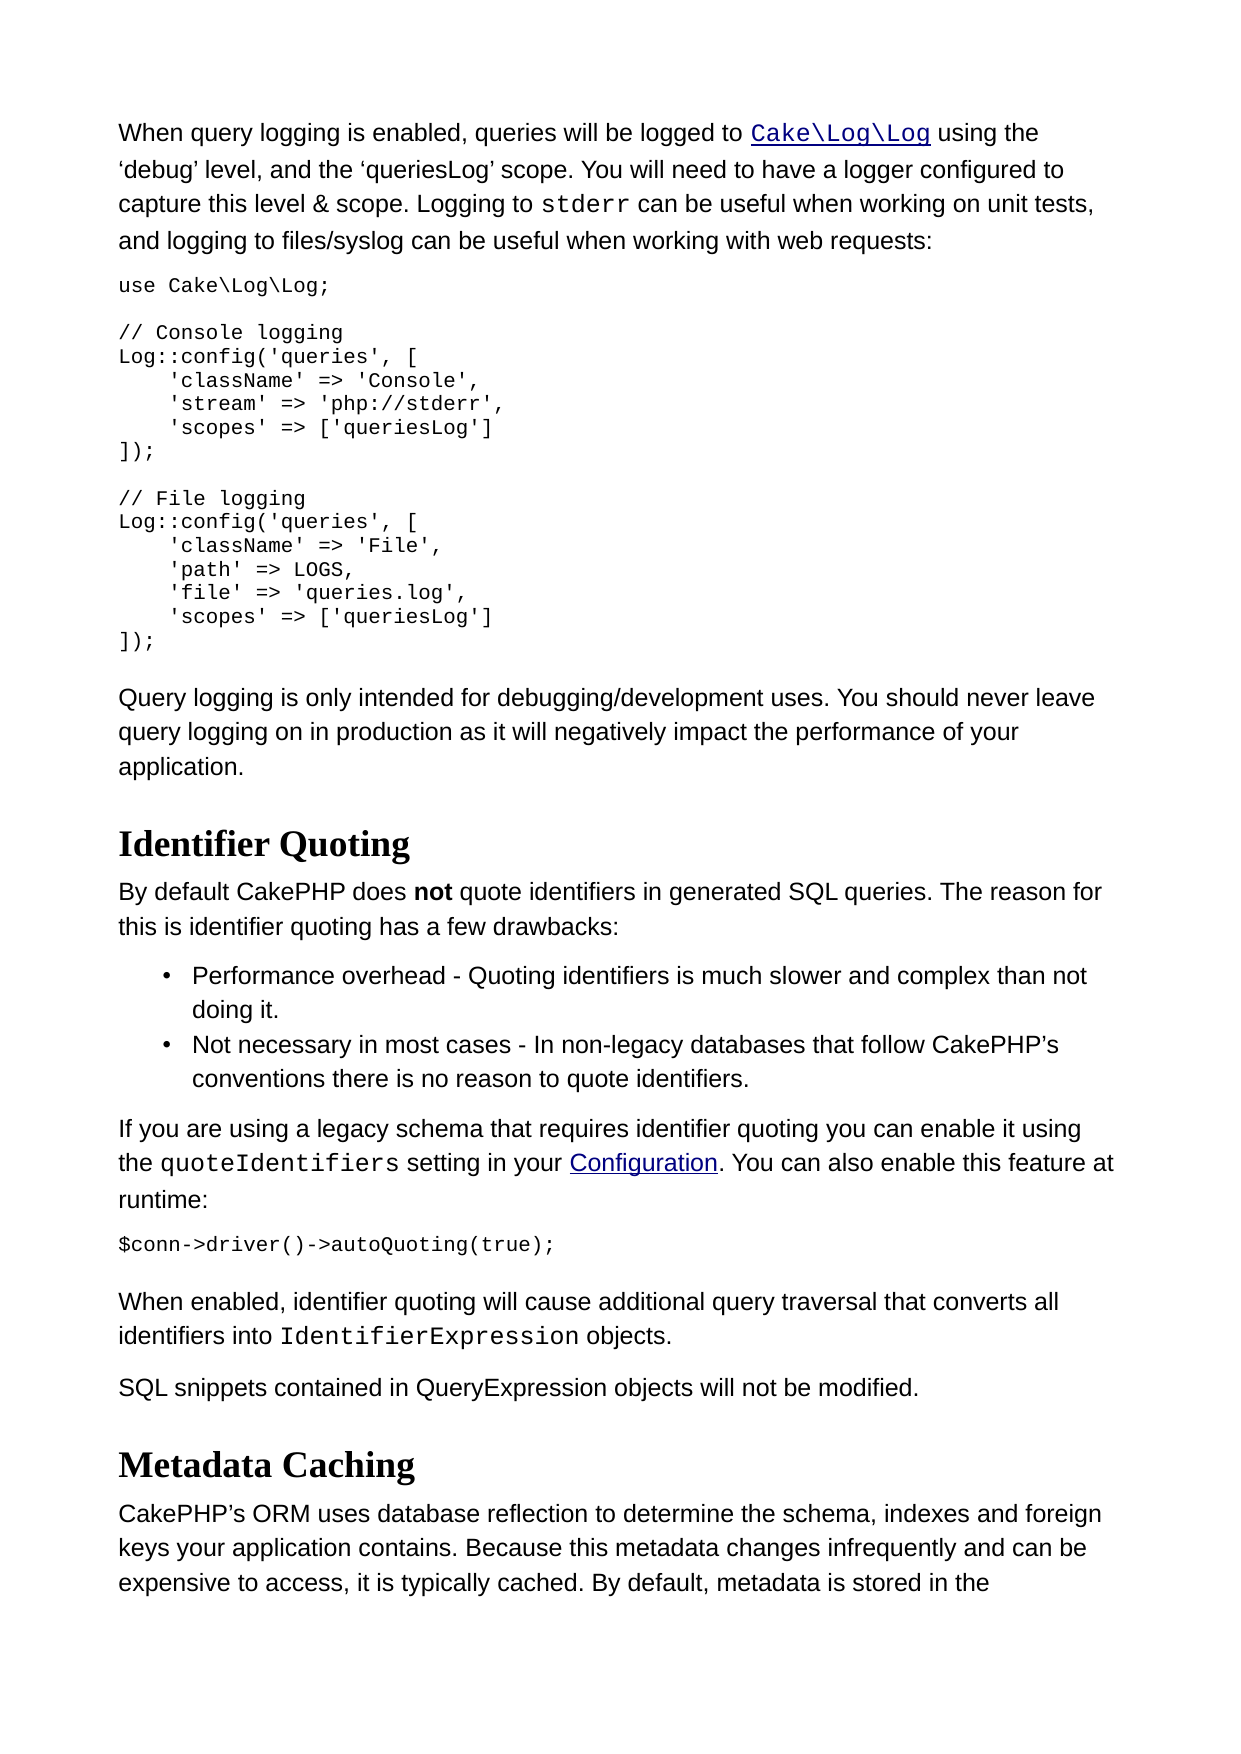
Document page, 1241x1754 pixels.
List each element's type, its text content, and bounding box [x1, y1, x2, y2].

text 'stream' => 'php://stderr', [118, 393, 1122, 417]
text 'className' => 'File', [118, 535, 1122, 559]
text ]); [118, 441, 1122, 464]
text SQL snippets contained in QueryExpression objects will not be modified. [118, 1373, 1122, 1402]
text Log::config('queries', [ [118, 346, 1122, 369]
subtitle Identifier Quoting [118, 822, 1122, 865]
text 'path' => LOGS, [118, 559, 1122, 582]
text 'scopes' => ['queriesLog'] [118, 606, 1122, 630]
text When query logging is enabled, queries will be logged to Cake\Log\Log using the ‘debug’ level, and the ‘queriesLog’ scope. You will need to have a logger configured to capture this level & scope. Logging to stderr can be useful when working on unit tests, and logging to files/syslog can be useful when working with web requests: [118, 118, 1122, 255]
text By default CakePHP does not quote identifiers in generated SQL queries. The reason for this is identifier quoting has a few drawbacks: [118, 877, 1122, 941]
text 'className' => 'Console', [118, 369, 1122, 393]
text Log::config('queries', [ [118, 511, 1122, 535]
list Performance overhead - Quoting identifiers is much slower and complex than not doing it. [162, 961, 1122, 1024]
text // File logging [118, 488, 1122, 511]
text $conn->driver()->autoQuoting(true); [118, 1234, 1122, 1257]
text ]); [118, 630, 1122, 653]
text // Console logging [118, 322, 1122, 346]
subtitle Metadata Caching [118, 1443, 1122, 1486]
text CakePHP’s ORM uses database reflection to determine the schema, indexes and foreign keys your application contains. Because this metadata changes infrequently and can be expensive to access, it is typically cached. By default, metadata is stored in the [118, 1498, 1122, 1596]
text 'scopes' => ['queriesLog'] [118, 417, 1122, 441]
text Query logging is only intended for debugging/development uses. You should never leave query logging on in production as it will negatively impact the performance of your application. [118, 683, 1122, 781]
text 'file' => 'queries.log', [118, 582, 1122, 606]
list Not necessary in most cases - In non-legacy databases that follow CakePHP’s conventions there is no reason to quote identifiers. [162, 1030, 1122, 1093]
text use Cake\Log\Log; [118, 275, 1122, 299]
text If you are using a legacy schema that requires identifier quoting you can enable it using the quoteIdentifiers setting in your Configuration. You can also enable this feature at runtime: [118, 1113, 1122, 1213]
text When enabled, identifier quoting will cause additional query traversal that converts all identifiers into IdentifierExpression objects. [118, 1287, 1122, 1352]
